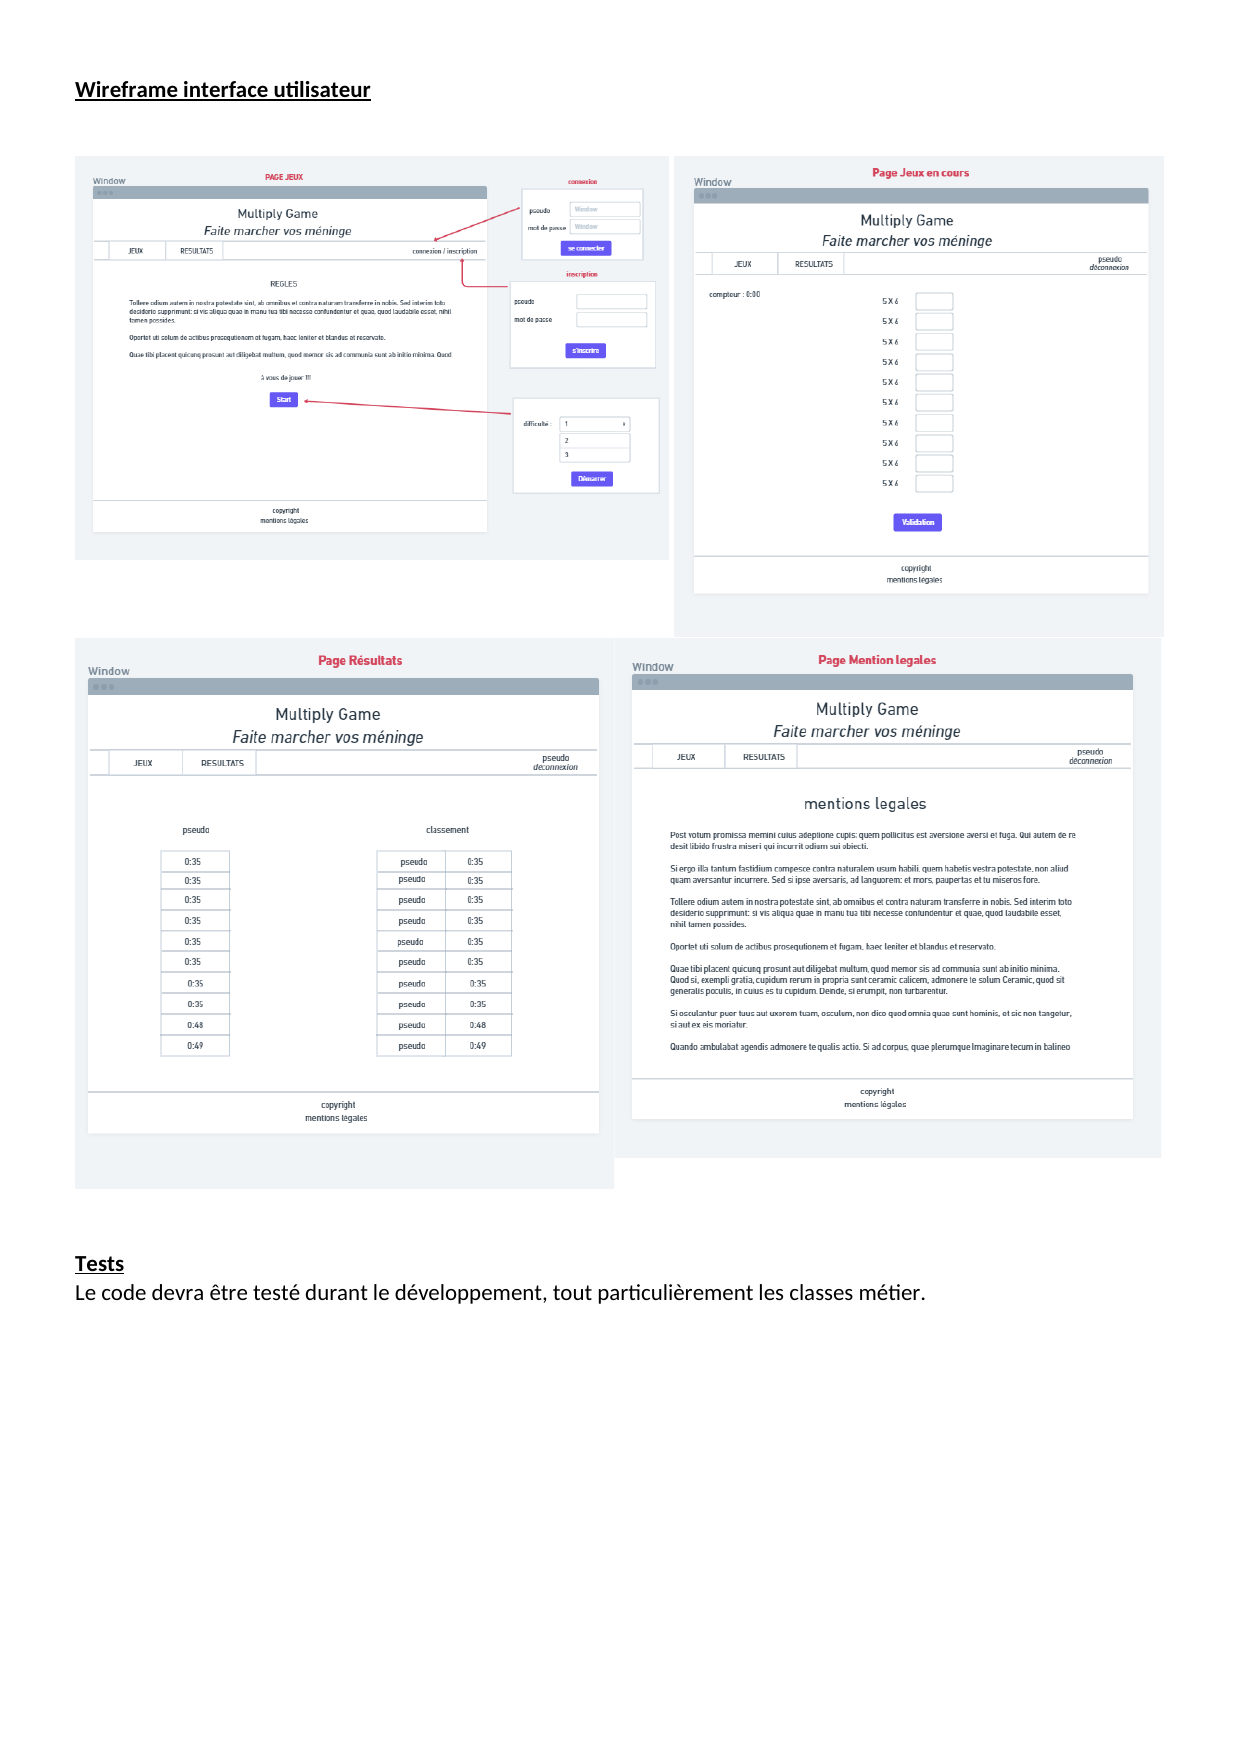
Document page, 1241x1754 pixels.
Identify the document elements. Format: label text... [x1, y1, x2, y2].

text Wireframe interface utilisateur [75, 75, 1165, 103]
text Tests [75, 1249, 1165, 1277]
text Le code devra être testé durant le développement, tout particulièrement les classes métier. [75, 1278, 1165, 1306]
